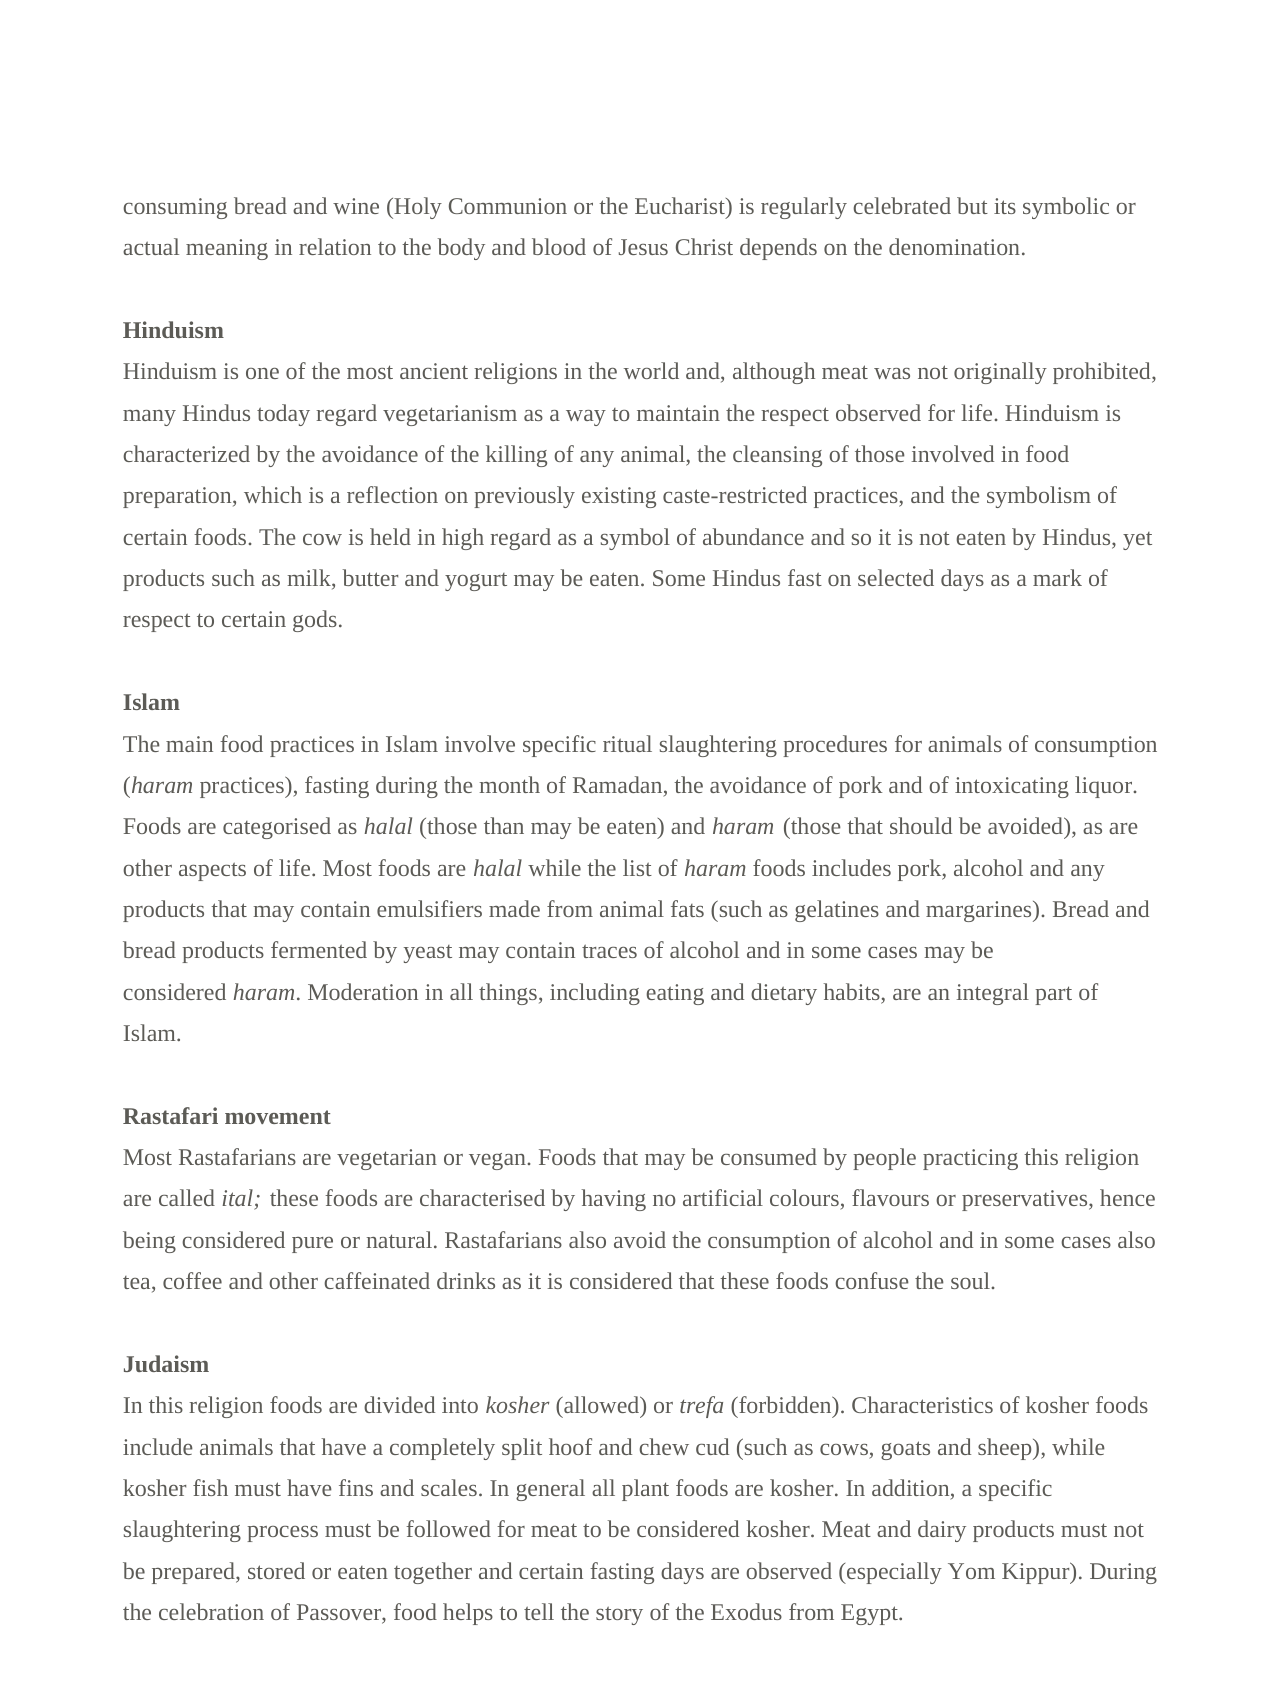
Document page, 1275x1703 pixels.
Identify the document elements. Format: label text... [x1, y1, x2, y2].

text Hinduism Hinduism is one of the most ancient religions in the world and, although meat was not originally prohibited, many Hindus today regard vegetarianism as a way to maintain the respect observed for life. Hinduism is characterized by the avoidance of the killing of any animal, the cleansing of those involved in food preparation, which is a reflection on previously existing caste-restricted practices, and the symbolism of certain foods. The cow is held in high regard as a symbol of abundance and so it is not eaten by Hindus, yet products such as milk, butter and yogurt may be eaten. Some Hindus fast on selected days as a mark of respect to certain gods. [123, 316, 1164, 633]
text Rastafari movement Most Rastafarians are vegetarian or vegan. Foods that may be consumed by people practicing this religion are called ital; these foods are characterised by having no artificial colours, flavours or preservatives, hence being considered pure or natural. Rastafarians also avoid the consumption of alcohol and in some cases also tea, coffee and other caffeinated drinks as it is considered that these foods confuse the soul. [123, 1102, 1164, 1295]
text consuming bread and wine (Holy Communion or the Eucharist) is regularly celebrated but its symbolic or actual meaning in relation to the body and blood of Jesus Christ depends on the denomination. [123, 192, 1164, 261]
text Judaism In this religion foods are divided into kosher (allowed) or trefa (forbidden). Characteristics of kosher foods include animals that have a completely split hoof and chew cud (such as cows, goats and sheep), while kosher fish must have fins and scales. In general all plant foods are kosher. In addition, a specific slaughtering process must be followed for meat to be considered kosher. Meat and dairy products must not be prepared, stored or eaten together and certain fasting days are observed (especially Yom Kippur). During the celebration of Passover, food helps to tell the story of the Exodus from Egypt. [123, 1350, 1164, 1626]
text The main food practices in Islam involve specific ritual slaughtering procedures for animals of consumption (haram practices), fasting during the month of Ramadan, the avoidance of pork and of intoxicating liquor. Foods are categorised as halal (those than may be eaten) and haram (those that should be avoided), as are other aspects of life. Most foods are halal while the list of haram foods includes pork, alcohol and any products that may contain emulsifiers made from animal fats (such as gelatines and margarines). Bread and bread products fermented by yeast may contain traces of alcohol and in some cases may be considered haram. Moderation in all things, including eating and dietary habits, are an integral part of Islam. [123, 729, 1164, 1047]
text Islam [123, 688, 1164, 716]
